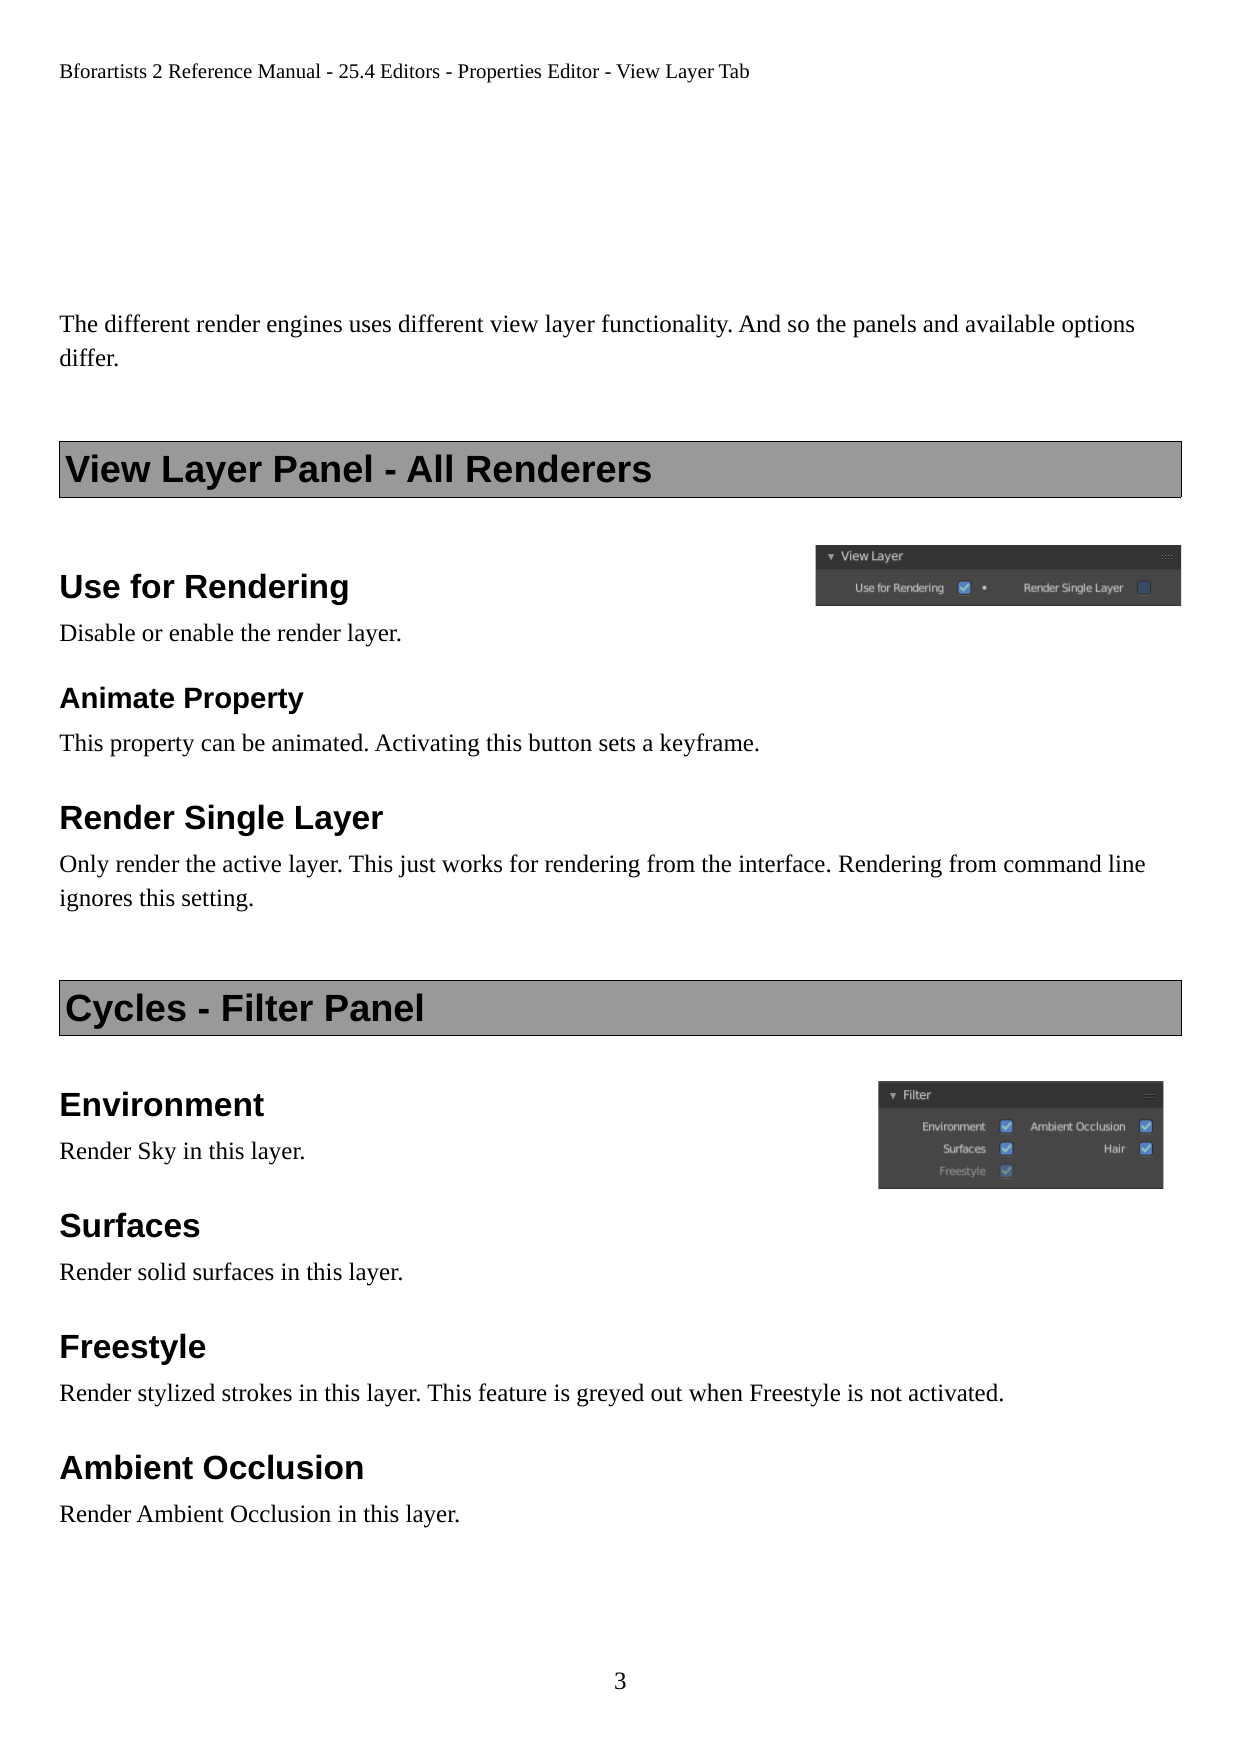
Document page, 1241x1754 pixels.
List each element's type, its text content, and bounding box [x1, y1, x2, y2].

picture [815, 545, 1182, 606]
text Render Ambient Occlusion in this layer. [59, 1499, 1181, 1528]
table_header View Layer Panel - All Renderers [60, 442, 1181, 497]
text The different render engines uses different view layer functionality. And so the panels and available options differ. [59, 309, 1181, 372]
text Disable or enable the render layer. [59, 618, 1181, 647]
subtitle Render Single Layer [59, 798, 1181, 836]
picture [878, 1081, 1164, 1189]
subtitle Ambient Occlusion [59, 1448, 1181, 1487]
table_header Cycles - Filter Panel [60, 981, 1181, 1035]
text This property can be animated. Activating this button sets a keyframe. [59, 728, 1181, 756]
subtitle Freestyle [59, 1327, 1181, 1366]
subtitle Surfaces [59, 1206, 1181, 1245]
subtitle Animate Property [59, 681, 1181, 715]
text Only render the active layer. This just works for rendering from the interface. Rendering from command line ignores this setting. [59, 849, 1181, 912]
subtitle Environment [59, 1085, 878, 1124]
text Render Sky in this layer. [59, 1136, 878, 1165]
subtitle Use for Rendering [59, 567, 815, 605]
subtitle [1164, 1085, 1181, 1124]
text Render stylized strokes in this layer. This feature is greyed out when Freestyle is not activated. [59, 1378, 1181, 1407]
text Render solid surfaces in this layer. [59, 1257, 1181, 1286]
